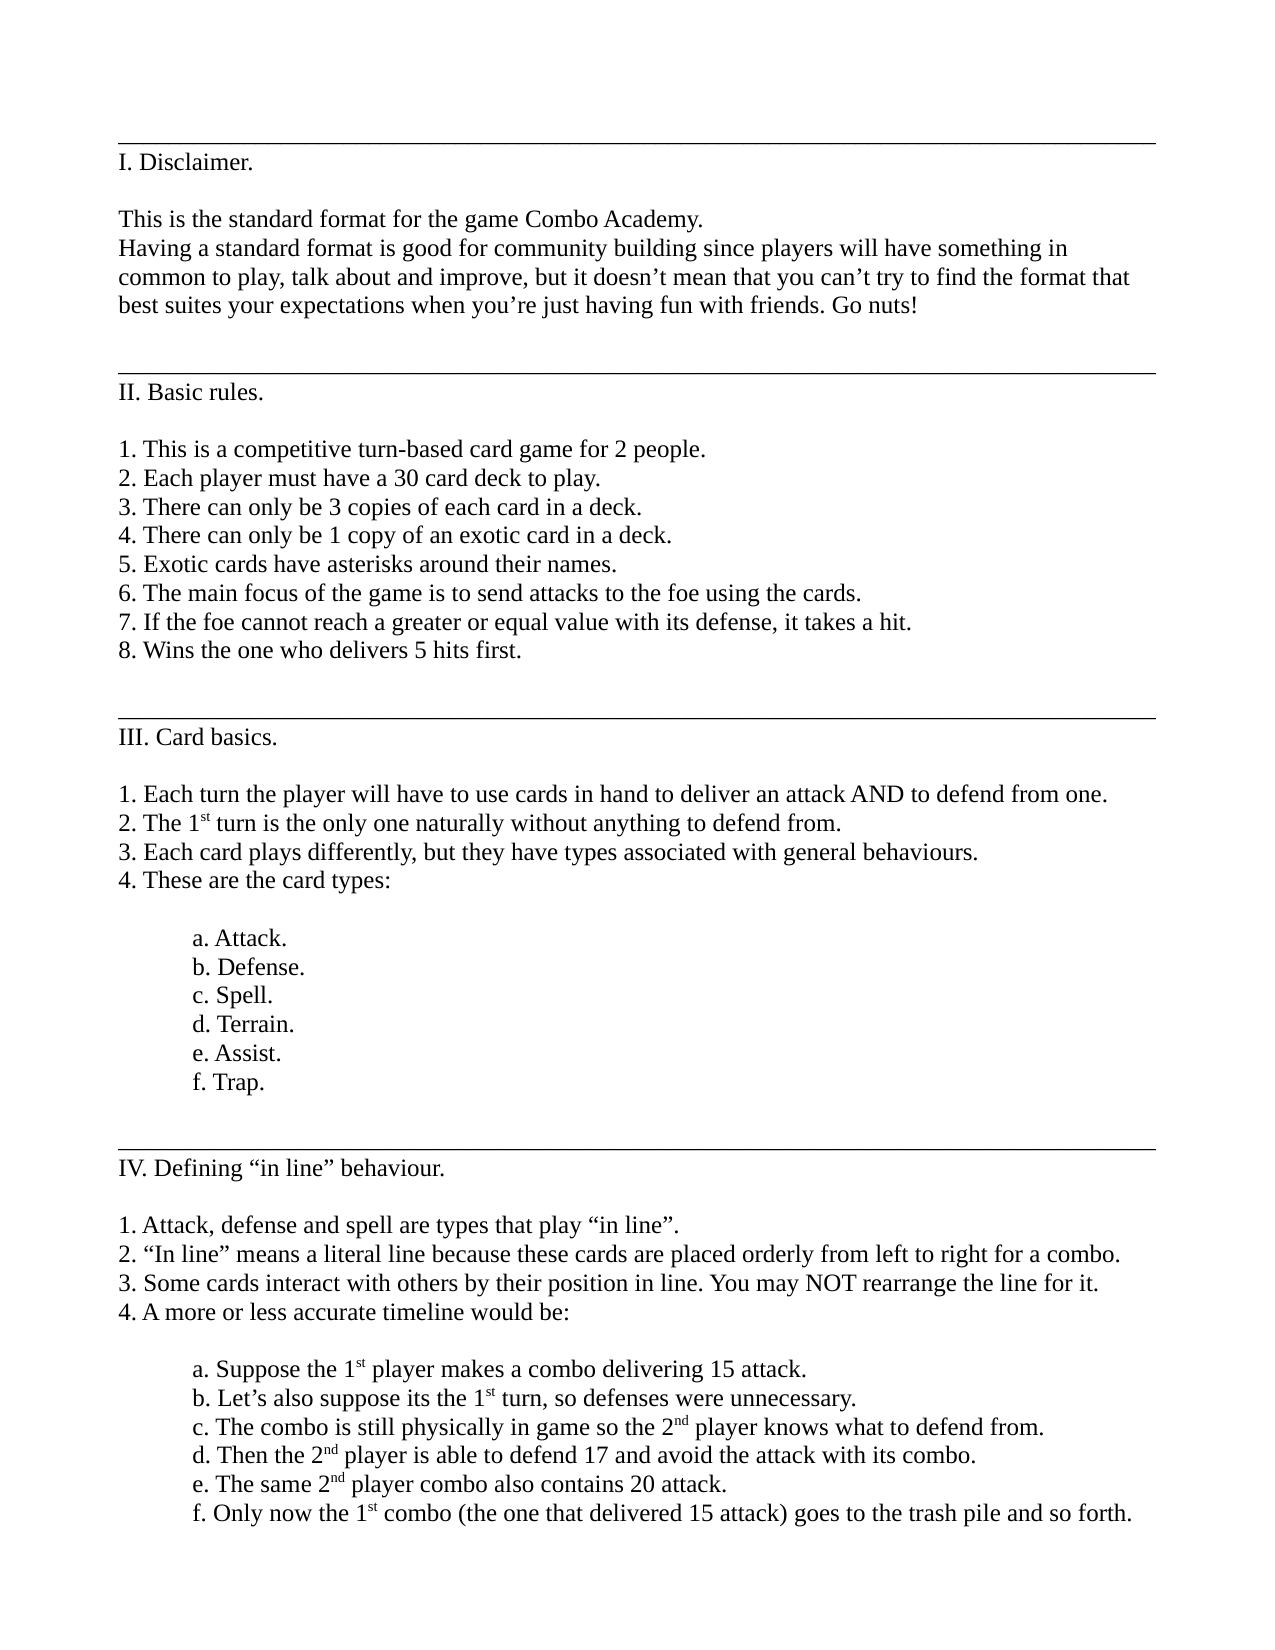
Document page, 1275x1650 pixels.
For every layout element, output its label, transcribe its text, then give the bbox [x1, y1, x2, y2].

text 2. “In line” means a literal line because these cards are placed orderly from left to right for a combo. [118, 1239, 1157, 1268]
text f. Trap. [118, 1067, 1157, 1096]
text 5. Exotic cards have asterisks around their names. [118, 549, 1157, 578]
text f. Only now the 1st combo (the one that delivered 15 attack) goes to the trash pile and so forth. [118, 1498, 1157, 1527]
text 7. If the foe cannot reach a greater or equal value with its defense, it takes a hit. [118, 607, 1157, 636]
text 1. This is a competitive turn-based card game for 2 people. [118, 434, 1157, 463]
text This is the standard format for the game Combo Academy. [118, 204, 1157, 233]
text 4. A more or less accurate timeline would be: [118, 1297, 1157, 1326]
text d. Then the 2nd player is able to defend 17 and avoid the attack with its combo. [118, 1441, 1157, 1469]
text 2. Each player must have a 30 card deck to play. [118, 463, 1157, 492]
text 2. The 1st turn is the only one naturally without anything to defend from. [118, 808, 1157, 837]
text 3. Some cards interact with others by their position in line. You may NOT rearrange the line for it. [118, 1268, 1157, 1297]
text 3. Each card plays differently, but they have types associated with general behaviours. [118, 837, 1157, 866]
text 4. There can only be 1 copy of an exotic card in a deck. [118, 521, 1157, 549]
text 3. There can only be 3 copies of each card in a deck. [118, 492, 1157, 521]
text d. Terrain. [118, 1009, 1157, 1038]
text e. The same 2nd player combo also contains 20 attack. [118, 1469, 1157, 1498]
text b. Let’s also suppose its the 1st turn, so defenses were unnecessary. [118, 1383, 1157, 1412]
text ___________________________________________________________________________________IV. Defining “in line” behaviour. [118, 1124, 1157, 1182]
text b. Defense. [118, 952, 1157, 981]
text e. Assist. [118, 1038, 1157, 1067]
text 1. Attack, defense and spell are types that play “in line”. [118, 1211, 1157, 1239]
text a. Attack. [118, 923, 1157, 952]
text 4. These are the card types: [118, 866, 1157, 894]
text ___________________________________________________________________________________I. Disclaimer. [118, 118, 1157, 176]
text 8. Wins the one who delivers 5 hits first. [118, 636, 1157, 664]
text c. The combo is still physically in game so the 2nd player knows what to defend from. [118, 1412, 1157, 1441]
text Having a standard format is good for community building since players will have something in common to play, talk about and improve, but it doesn’t mean that you can’t try to find the format that best suites your expectations when you’re just having fun with friends. Go nuts! [118, 233, 1157, 319]
text c. Spell. [118, 981, 1157, 1009]
text 1. Each turn the player will have to use cards in hand to deliver an attack AND to defend from one. [118, 779, 1157, 808]
text ___________________________________________________________________________________III. Card basics. [118, 693, 1157, 751]
text a. Suppose the 1st player makes a combo delivering 15 attack. [118, 1354, 1157, 1383]
text 6. The main focus of the game is to send attacks to the foe using the cards. [118, 578, 1157, 607]
text ___________________________________________________________________________________II. Basic rules. [118, 348, 1157, 406]
